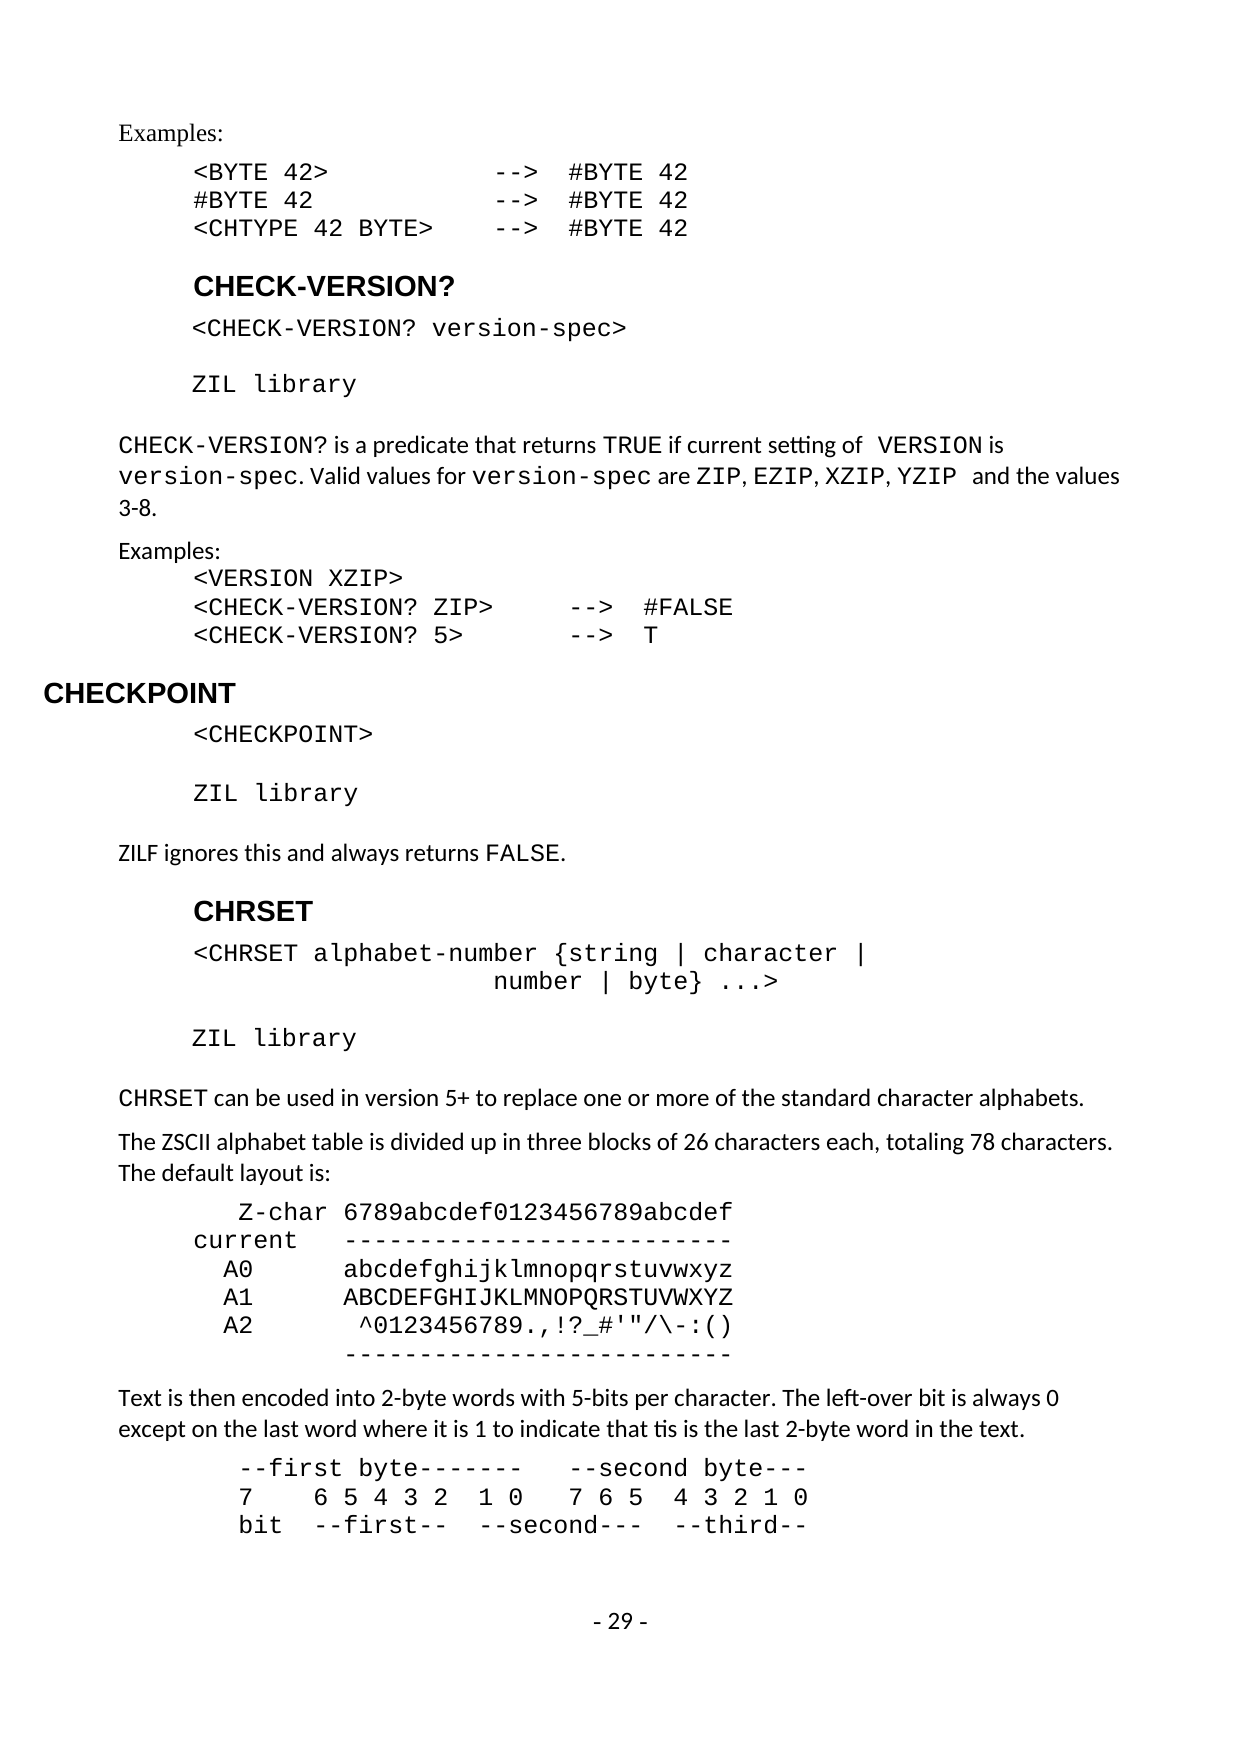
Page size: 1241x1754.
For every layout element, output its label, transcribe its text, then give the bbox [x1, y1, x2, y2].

text Z-char 6789abcdef0123456789abcdef current -------------------------- A0 abcdefghijklmnopqrstuvwxyz A1 ABCDEFGHIJKLMNOPQRSTUVWXYZ A2 ^0123456789.,!?_#'"/\-:() -------------------------- [118, 1200, 1122, 1370]
text ZIL library [192, 372, 1122, 400]
text --first byte------- --second byte--- 7 6 5 4 3 2 1 0 7 6 5 4 3 2 1 0 bit --first-- --second--- --third-- [118, 1456, 1122, 1541]
text <CHECK-VERSION? version-spec> [192, 315, 1122, 344]
text Text is then encoded into 2-byte words with 5-bits per character. The left-over bit is always 0 except on the last word where it is 1 to indicate that tis is the last 2-byte word in the text. [118, 1382, 1122, 1443]
subtitle CHRSET [118, 894, 1122, 928]
text CHECK-VERSION? is a predicate that returns TRUE if current setting of VERSION is version-spec. Valid values for version-spec are ZIP, EZIP, XZIP, YZIP and the values 3-8. [118, 429, 1122, 523]
text <CHRSET alphabet-number {string | character | [118, 940, 1122, 968]
text Examples: [118, 118, 1122, 147]
text ZIL library [118, 781, 1122, 809]
subtitle CHECKPOINT [43, 676, 1122, 709]
text ZILF ignores this and always returns FALSE. [118, 837, 1122, 869]
text <CHECKPOINT> [118, 722, 1122, 750]
text <VERSION XZIP> <CHECK-VERSION? ZIP> --> #FALSE <CHECK-VERSION? 5> --> T [118, 566, 1122, 651]
subtitle CHECK-VERSION? [118, 269, 1122, 303]
text number | byte} ...> [192, 968, 1122, 997]
text Examples: [118, 535, 1122, 566]
text CHRSET can be used in version 5+ to replace one or more of the standard character alphabets. [118, 1082, 1122, 1114]
text <BYTE 42> --> #BYTE 42 #BYTE 42 --> #BYTE 42 <CHTYPE 42 BYTE> --> #BYTE 42 [118, 159, 1122, 244]
text ZIL library [192, 1025, 1122, 1053]
text The ZSCII alphabet table is divided up in three blocks of 26 characters each, totaling 78 characters. The default layout is: [118, 1126, 1122, 1187]
